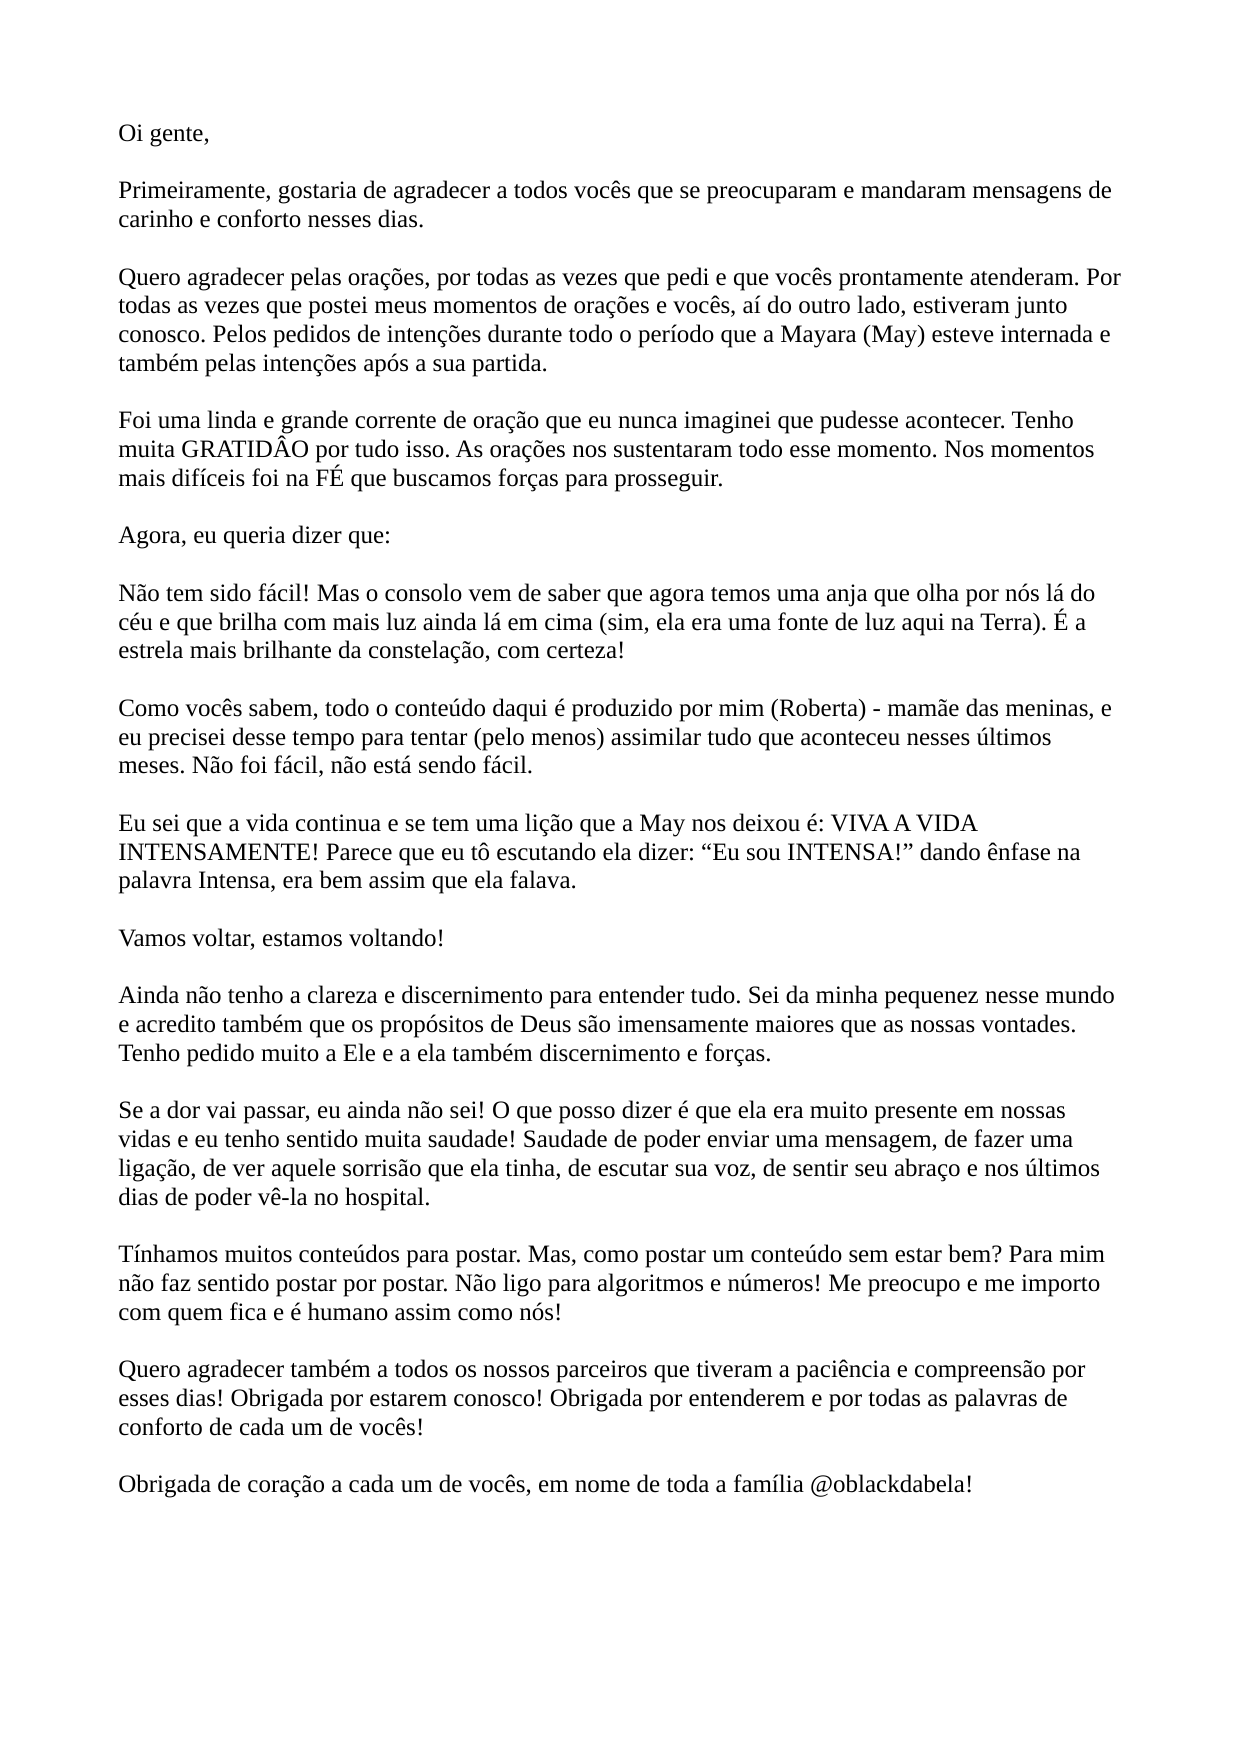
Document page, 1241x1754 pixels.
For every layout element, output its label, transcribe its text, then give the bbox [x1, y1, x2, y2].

text Não tem sido fácil! Mas o consolo vem de saber que agora temos uma anja que olha por nós lá do céu e que brilha com mais luz ainda lá em cima (sim, ela era uma fonte de luz aqui na Terra). É a estrela mais brilhante da constelação, com certeza! [118, 578, 1122, 664]
text Foi uma linda e grande corrente de oração que eu nunca imaginei que pudesse acontecer. Tenho muita GRATIDÂO por tudo isso. As orações nos sustentaram todo esse momento. Nos momentos mais difíceis foi na FÉ que buscamos forças para prosseguir. [118, 406, 1122, 492]
text Eu sei que a vida continua e se tem uma lição que a May nos deixou é: VIVA A VIDA INTENSAMENTE! Parece que eu tô escutando ela dizer: “Eu sou INTENSA!” dando ênfase na palavra Intensa, era bem assim que ela falava. [118, 808, 1122, 894]
text Como vocês sabem, todo o conteúdo daqui é produzido por mim (Roberta) - mamãe das meninas, e eu precisei desse tempo para tentar (pelo menos) assimilar tudo que aconteceu nesses últimos meses. Não foi fácil, não está sendo fácil. [118, 693, 1122, 779]
text Obrigada de coração a cada um de vocês, em nome de toda a família @oblackdabela! [118, 1469, 1122, 1498]
text Quero agradecer pelas orações, por todas as vezes que pedi e que vocês prontamente atenderam. Por todas as vezes que postei meus momentos de orações e vocês, aí do outro lado, estiveram junto conosco. Pelos pedidos de intenções durante todo o período que a Mayara (May) esteve internada e também pelas intenções após a sua partida. [118, 262, 1122, 377]
text Agora, eu queria dizer que: [118, 521, 1122, 549]
text Oi gente, [118, 118, 1122, 147]
text Quero agradecer também a todos os nossos parceiros que tiveram a paciência e compreensão por esses dias! Obrigada por estarem conosco! Obrigada por entenderem e por todas as palavras de conforto de cada um de vocês! [118, 1354, 1122, 1441]
text Tínhamos muitos conteúdos para postar. Mas, como postar um conteúdo sem estar bem? Para mim não faz sentido postar por postar. Não ligo para algoritmos e números! Me preocupo e me importo com quem fica e é humano assim como nós! [118, 1239, 1122, 1326]
text Se a dor vai passar, eu ainda não sei! O que posso dizer é que ela era muito presente em nossas vidas e eu tenho sentido muita saudade! Saudade de poder enviar uma mensagem, de fazer uma ligação, de ver aquele sorrisão que ela tinha, de escutar sua voz, de sentir seu abraço e nos últimos dias de poder vê-la no hospital. [118, 1096, 1122, 1211]
text Primeiramente, gostaria de agradecer a todos vocês que se preocuparam e mandaram mensagens de carinho e conforto nesses dias. [118, 176, 1122, 233]
text Ainda não tenho a clareza e discernimento para entender tudo. Sei da minha pequenez nesse mundo e acredito também que os propósitos de Deus são imensamente maiores que as nossas vontades. Tenho pedido muito a Ele e a ela também discernimento e forças. [118, 981, 1122, 1067]
text Vamos voltar, estamos voltando! [118, 923, 1122, 952]
